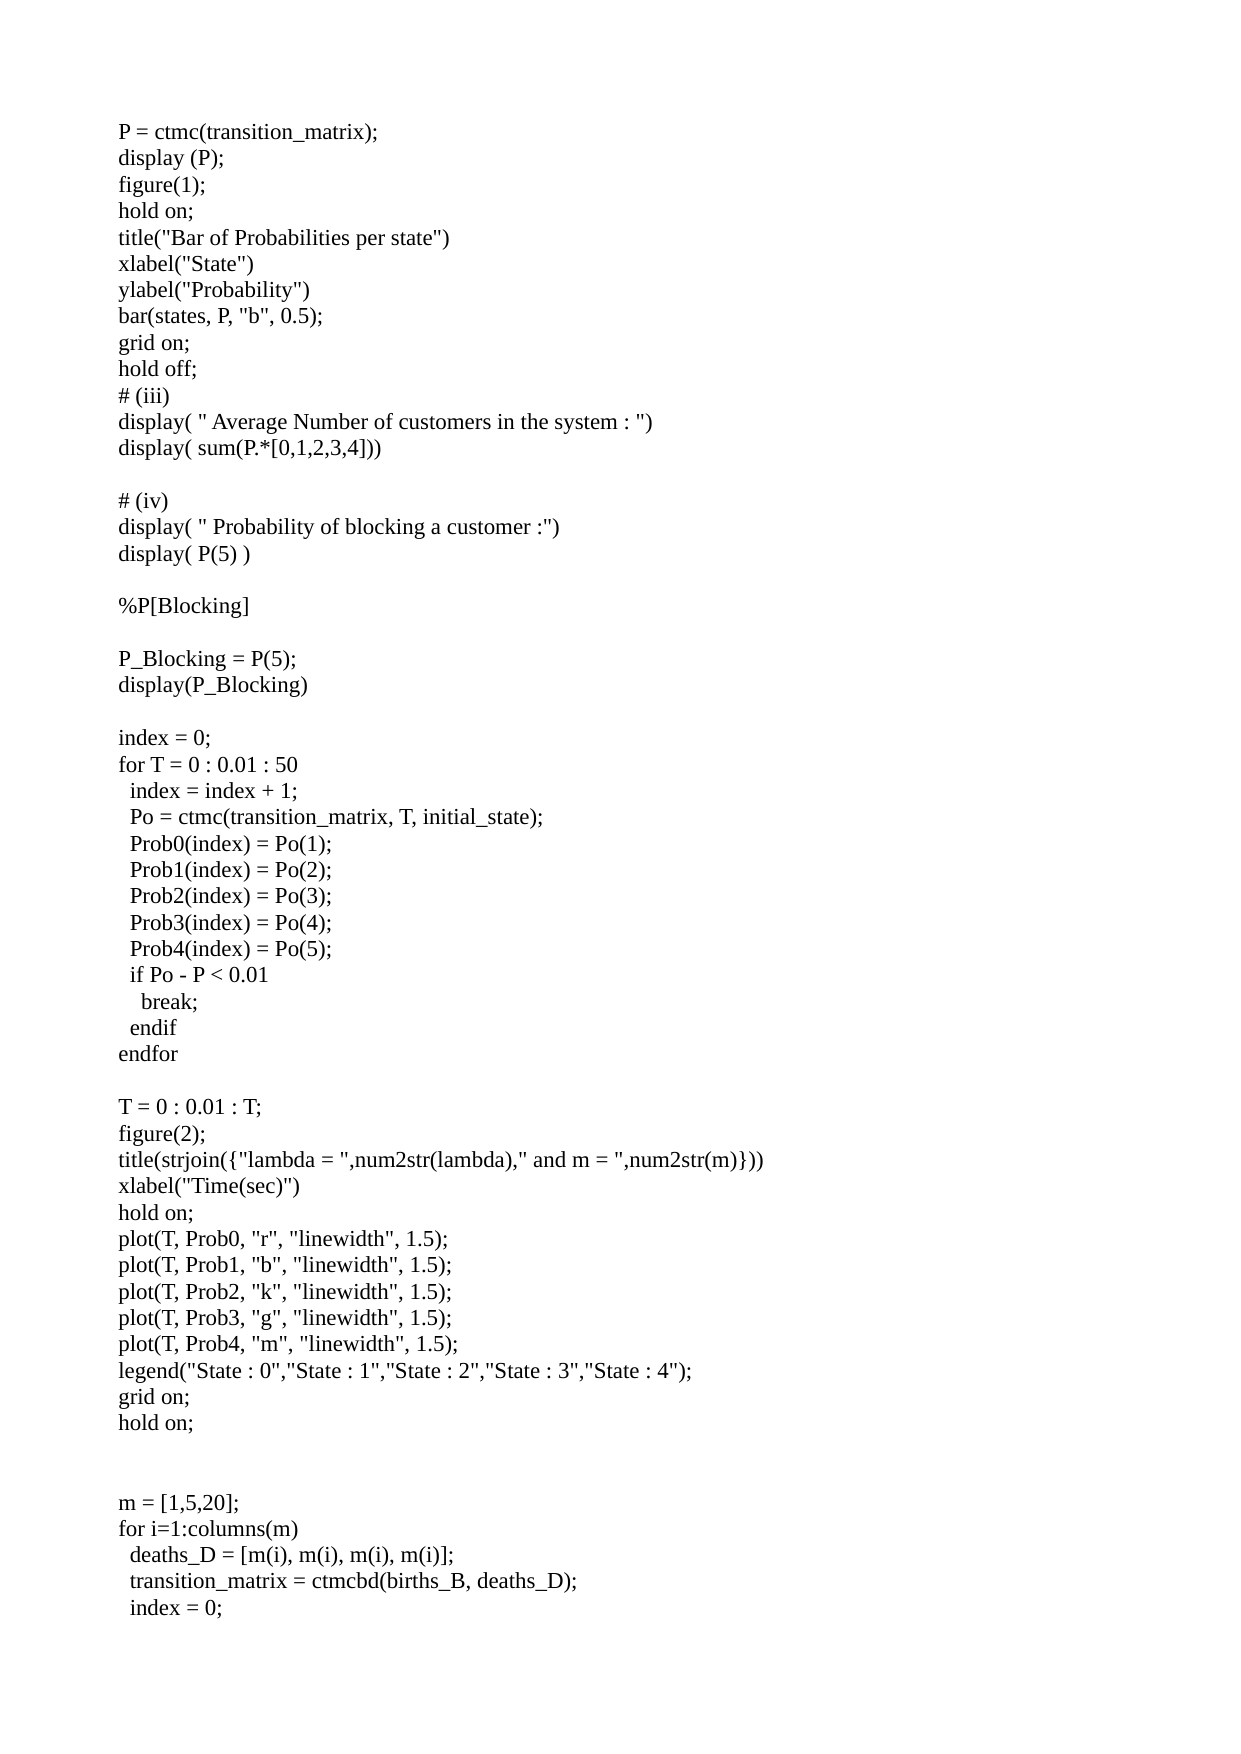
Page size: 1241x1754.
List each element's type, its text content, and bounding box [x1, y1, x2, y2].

text figure(1); [118, 171, 1122, 197]
text # (iii) [118, 382, 1122, 408]
text display(P_Blocking) [118, 672, 1122, 698]
text index = 0; [118, 724, 1122, 751]
text title(strjoin({"lambda = ",num2str(lambda)," and m = ",num2str(m)})) [118, 1146, 1122, 1172]
text ylabel("Probability") [118, 276, 1122, 303]
text endif [118, 1014, 1122, 1041]
text Prob2(index) = Po(3); [118, 882, 1122, 909]
text transition_matrix = ctmcbd(births_B, deaths_D); [118, 1568, 1122, 1594]
text Po = ctmc(transition_matrix, T, initial_state); [118, 803, 1122, 830]
text Prob1(index) = Po(2); [118, 856, 1122, 882]
text hold on; [118, 197, 1122, 223]
text hold on; [118, 1199, 1122, 1225]
text display (P); [118, 144, 1122, 171]
text plot(T, Prob4, "m", "linewidth", 1.5); [118, 1330, 1122, 1357]
text hold on; [118, 1409, 1122, 1436]
text # (iv) [118, 487, 1122, 513]
text for i=1:columns(m) [118, 1515, 1122, 1541]
text xlabel("State") [118, 250, 1122, 276]
text display( " Probability of blocking a customer :") [118, 513, 1122, 540]
text plot(T, Prob2, "k", "linewidth", 1.5); [118, 1278, 1122, 1304]
text plot(T, Prob0, "r", "linewidth", 1.5); [118, 1225, 1122, 1251]
text display( P(5) ) [118, 540, 1122, 566]
text index = 0; [118, 1594, 1122, 1620]
text P_Blocking = P(5); [118, 645, 1122, 672]
text grid on; [118, 329, 1122, 355]
text deaths_D = [m(i), m(i), m(i), m(i)]; [118, 1541, 1122, 1568]
text m = [1,5,20]; [118, 1488, 1122, 1515]
text P = ctmc(transition_matrix); [118, 118, 1122, 144]
text bar(states, P, "b", 0.5); [118, 303, 1122, 329]
text Prob3(index) = Po(4); [118, 909, 1122, 935]
text Prob0(index) = Po(1); [118, 830, 1122, 856]
text hold off; [118, 355, 1122, 382]
text legend("State : 0","State : 1","State : 2","State : 3","State : 4"); [118, 1357, 1122, 1383]
text T = 0 : 0.01 : T; [118, 1093, 1122, 1119]
text for T = 0 : 0.01 : 50 [118, 751, 1122, 777]
text index = index + 1; [118, 777, 1122, 803]
text endfor [118, 1041, 1122, 1067]
text plot(T, Prob1, "b", "linewidth", 1.5); [118, 1251, 1122, 1278]
text Prob4(index) = Po(5); [118, 935, 1122, 961]
text %P[Blocking] [118, 592, 1122, 619]
text figure(2); [118, 1119, 1122, 1146]
text display( " Average Number of customers in the system : ") [118, 408, 1122, 434]
text plot(T, Prob3, "g", "linewidth", 1.5); [118, 1304, 1122, 1330]
text display( sum(P.*[0,1,2,3,4])) [118, 434, 1122, 461]
text break; [118, 988, 1122, 1014]
text if Po - P < 0.01 [118, 961, 1122, 988]
text xlabel("Time(sec)") [118, 1172, 1122, 1199]
text grid on; [118, 1383, 1122, 1409]
text title("Bar of Probabilities per state") [118, 223, 1122, 250]
